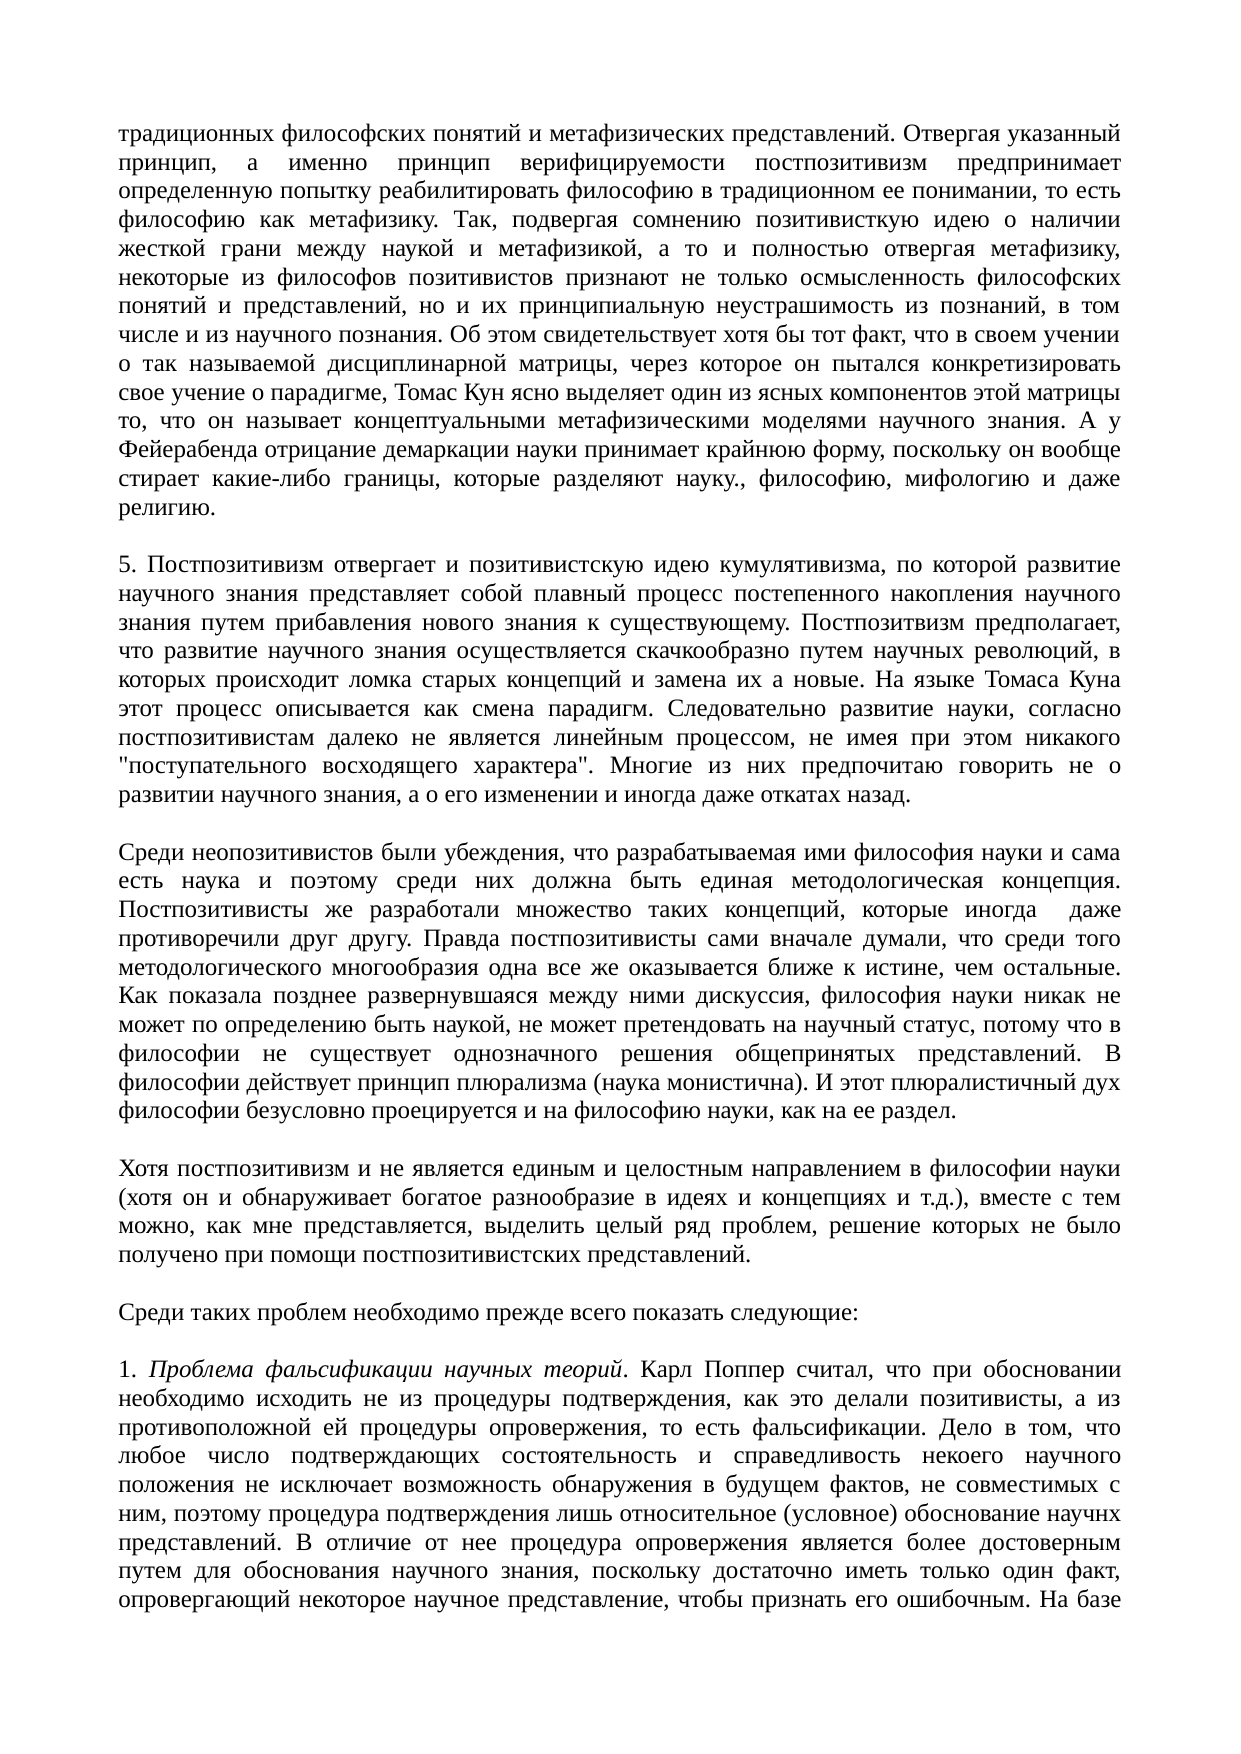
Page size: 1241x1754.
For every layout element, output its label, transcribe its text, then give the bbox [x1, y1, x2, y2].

text Среди неопозитивистов были убеждения, что разрабатываемая ими философия науки и сама есть наука и поэтому среди них должна быть единая методологическая концепция. Постпозитивисты же разработали множество таких концепций, которые иногда даже противоречили друг другу. Правда постпозитивисты сами вначале думали, что среди того методологического многообразия одна все же оказывается ближе к истине, чем остальные. Как показала позднее развернувшаяся между ними дискуссия, философия науки никак не может по определению быть наукой, не может претендовать на научный статус, потому что в философии не существует однозначного решения общепринятых представлений. В философии действует принцип плюрализма (наука монистична). И этот плюралистичный дух философии безусловно проецируется и на философию науки, как на ее раздел. [118, 837, 1122, 1124]
text Среди таких проблем необходимо прежде всего показать следующие: [118, 1297, 1122, 1326]
text Хотя постпозитивизм и не является единым и целостным направлением в философии науки (хотя он и обнаруживает богатое разнообразие в идеях и концепциях и т.д.), вместе с тем можно, как мне представляется, выделить целый ряд проблем, решение которых не было получено при помощи постпозитивистских представлений. [118, 1153, 1122, 1268]
text традиционных философских понятий и метафизических представлений. Отвергая указанный принцип, а именно принцип верифицируемости постпозитивизм предпринимает определенную попытку реабилитировать философию в традиционном ее понимании, то есть философию как метафизику. Так, подвергая сомнению позитивисткую идею о наличии жесткой грани между наукой и метафизикой, а то и полностью отвергая метафизику, некоторые из философов позитивистов признают не только осмысленность философских понятий и представлений, но и их принципиальную неустрашимость из познаний, в том числе и из научного познания. Об этом свидетельствует хотя бы тот факт, что в своем учении о так называемой дисциплинарной матрицы, через которое он пытался конкретизировать свое учение о парадигме, Томас Кун ясно выделяет один из ясных компонентов этой матрицы то, что он называет концептуальными метафизическими моделями научного знания. А у Фейерабенда отрицание демаркации науки принимает крайнюю форму, поскольку он вообще стирает какие-либо границы, которые разделяют науку., философию, мифологию и даже религию. [118, 118, 1122, 521]
text 1. Проблема фальсификации научных теорий. Карл Поппер считал, что при обосновании необходимо исходить не из процедуры подтверждения, как это делали позитивисты, а из противоположной ей процедуры опровержения, то есть фальсификации. Дело в том, что любое число подтверждающих состоятельность и справедливость некоего научного положения не исключает возможность обнаружения в будущем фактов, не совместимых с ним, поэтому процедура подтверждения лишь относительное (условное) обоснование научнх представлений. В отличие от нее процедура опровержения является более достоверным путем для обоснования научного знания, поскольку достаточно иметь только один факт, опровергающий некоторое научное представление, чтобы признать его ошибочным. На базе [118, 1354, 1122, 1613]
text 5. Постпозитивизм отвергает и позитивистскую идею кумулятивизма, по которой развитие научного знания представляет собой плавный процесс постепенного накопления научного знания путем прибавления нового знания к существующему. Постпозитвизм предполагает, что развитие научного знания осуществляется скачкообразно путем научных революций, в которых происходит ломка старых концепций и замена их а новые. На языке Томаса Куна этот процесс описывается как смена парадигм. Следовательно развитие науки, согласно постпозитивистам далеко не является линейным процессом, не имея при этом никакого "поступательного восходящего характера". Многие из них предпочитаю говорить не о развитии научного знания, а о его изменении и иногда даже откатах назад. [118, 549, 1122, 808]
